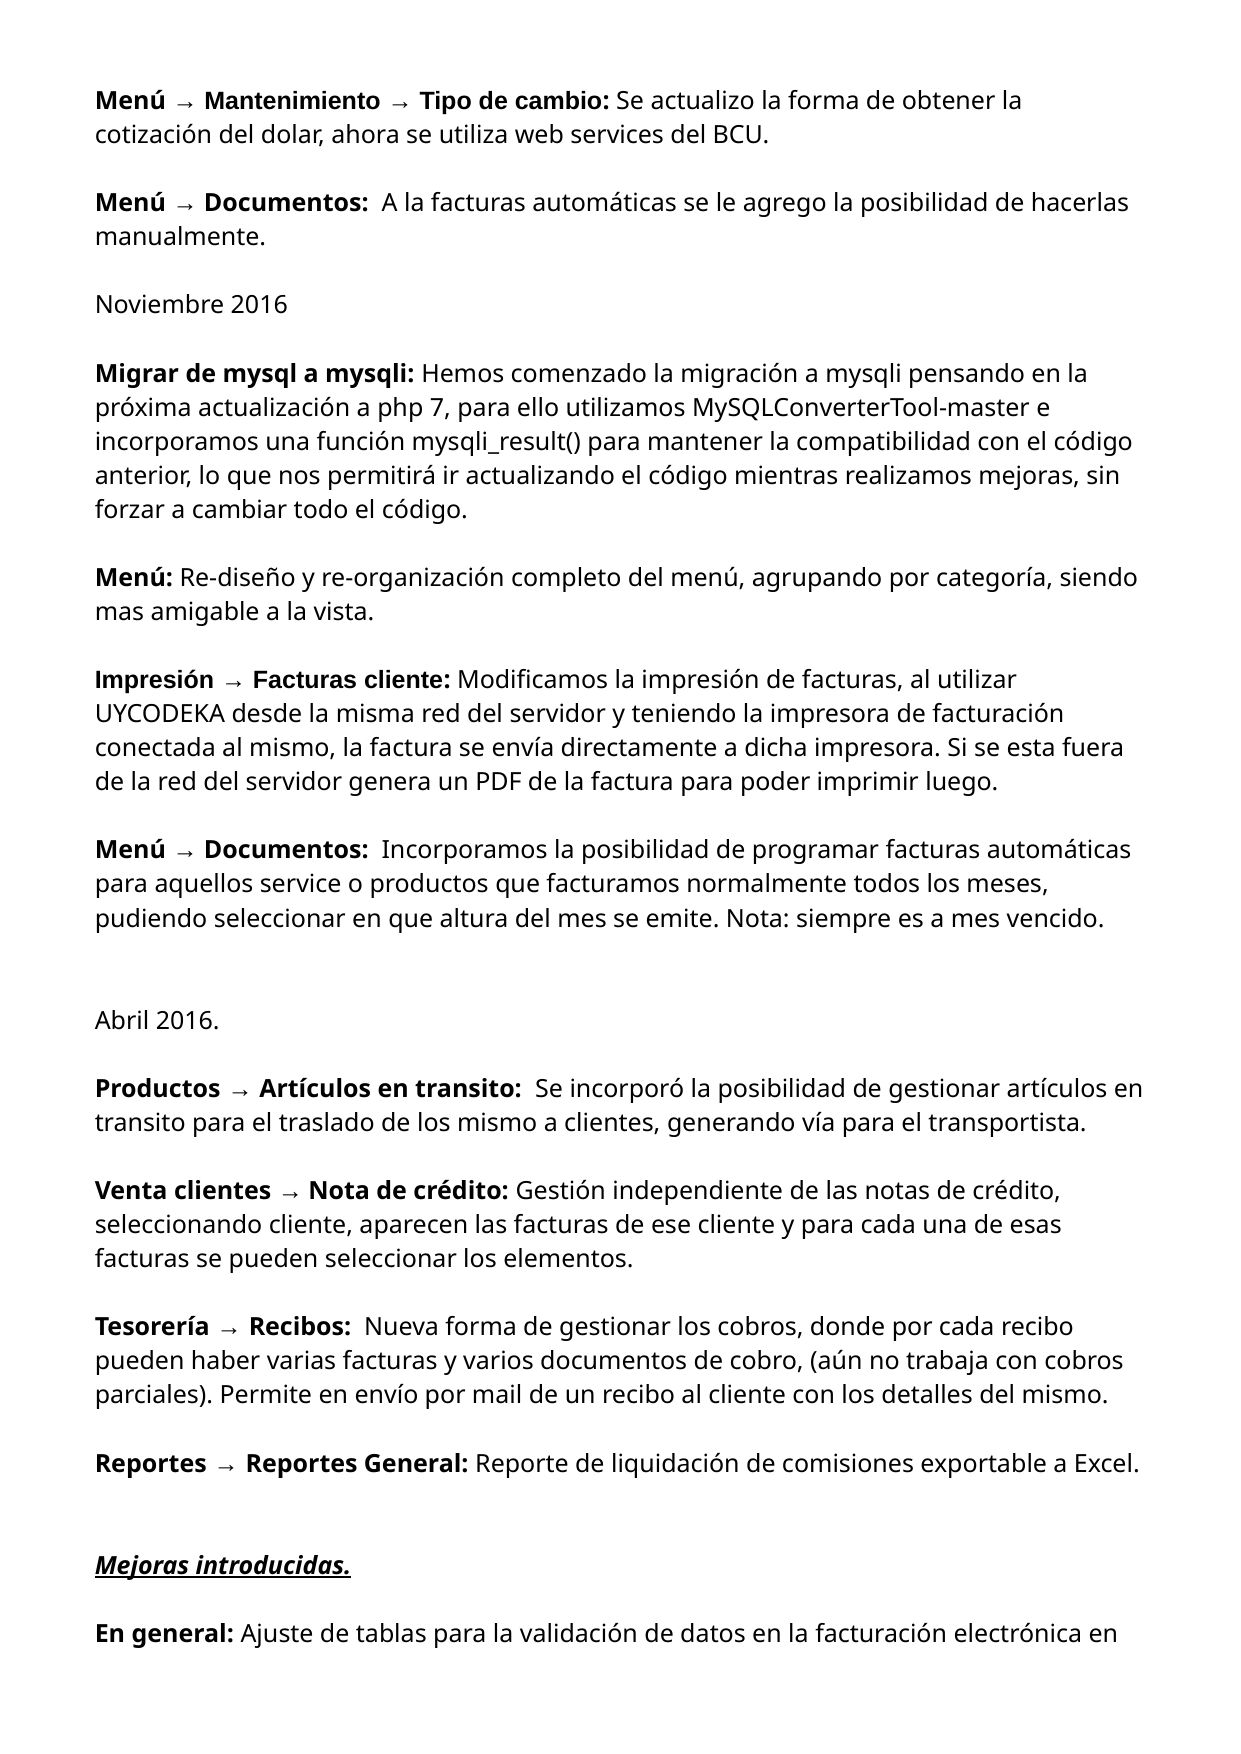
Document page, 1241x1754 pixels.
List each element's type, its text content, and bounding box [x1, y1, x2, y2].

text Venta clientes → Nota de crédito: Gestión independiente de las notas de crédito, seleccionando cliente, aparecen las facturas de ese cliente y para cada una de esas facturas se pueden seleccionar los elementos. [94, 1173, 1146, 1275]
text Menú: Re-diseño y re-organización completo del menú, agrupando por categoría, siendo mas amigable a la vista. [94, 559, 1146, 628]
text Mejoras introducidas. [94, 1547, 1146, 1581]
text Reportes → Reportes General: Reporte de liquidación de comisiones exportable a Excel. [94, 1445, 1146, 1479]
text Productos → Artículos en transito: Se incorporó la posibilidad de gestionar artículos en transito para el traslado de los mismo a clientes, generando vía para el transportista. [94, 1071, 1146, 1139]
text Abril 2016. [94, 1002, 1146, 1036]
text En general: Ajuste de tablas para la validación de datos en la facturación electrónica en [94, 1616, 1146, 1649]
text Menú → Mantenimiento → Tipo de cambio: Se actualizo la forma de obtener la cotización del dolar, ahora se utiliza web services del BCU. [94, 83, 1146, 151]
text Impresión → Facturas cliente: Modificamos la impresión de facturas, al utilizar UYCODEKA desde la misma red del servidor y teniendo la impresora de facturación conectada al mismo, la factura se envía directamente a dicha impresora. Si se esta fuera de la red del servidor genera un PDF de la factura para poder imprimir luego. [94, 662, 1146, 798]
text Noviembre 2016 [94, 287, 1146, 321]
text Menú → Documentos: Incorporamos la posibilidad de programar facturas automáticas para aquellos service o productos que facturamos normalmente todos los meses, pudiendo seleccionar en que altura del mes se emite. Nota: siempre es a mes vencido. [94, 832, 1146, 934]
text Migrar de mysql a mysqli: Hemos comenzado la migración a mysqli pensando en la próxima actualización a php 7, para ello utilizamos MySQLConverterTool-master e incorporamos una función mysqli_result() para mantener la compatibilidad con el código anterior, lo que nos permitirá ir actualizando el código mientras realizamos mejoras, sin forzar a cambiar todo el código. [94, 355, 1146, 526]
text Tesorería → Recibos: Nueva forma de gestionar los cobros, donde por cada recibo pueden haber varias facturas y varios documentos de cobro, (aún no trabaja con cobros parciales). Permite en envío por mail de un recibo al cliente con los detalles del mismo. [94, 1309, 1146, 1411]
text Menú → Documentos: A la facturas automáticas se le agrego la posibilidad de hacerlas manualmente. [94, 185, 1146, 253]
